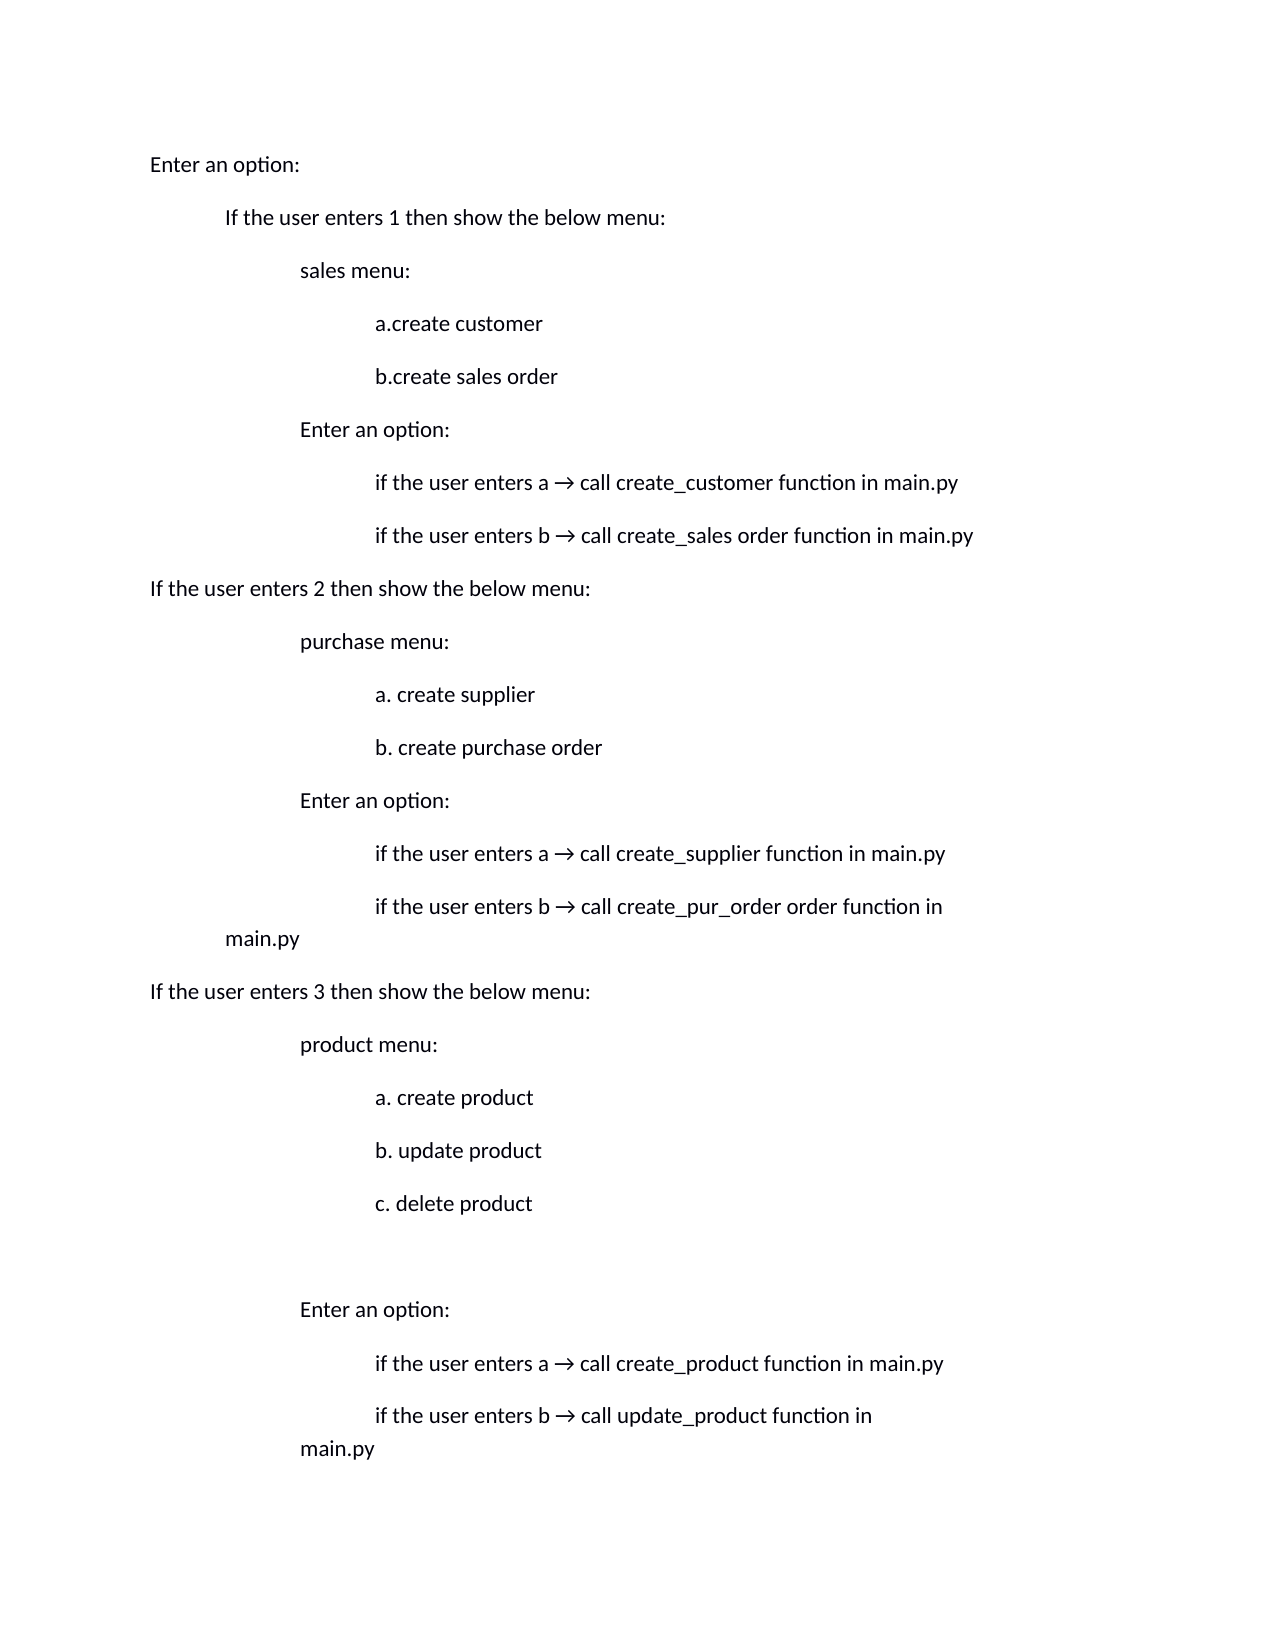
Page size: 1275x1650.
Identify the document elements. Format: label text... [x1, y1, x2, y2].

text a. create supplier [150, 680, 1125, 708]
text b. create purchase order [150, 733, 1125, 761]
text b.create sales order [150, 362, 1125, 390]
text a.create customer [150, 309, 1125, 337]
text b. update product [150, 1137, 1125, 1164]
text Enter an option: [150, 786, 1125, 814]
text if the user enters b → call update_product function in main.py [150, 1402, 1125, 1462]
text product menu: [150, 1031, 1125, 1058]
text c. delete product [150, 1189, 1125, 1218]
text if the user enters a → call create_supplier function in main.py [150, 839, 1125, 867]
text Enter an option: [150, 150, 1125, 178]
text a. create product [150, 1083, 1125, 1112]
text if the user enters b → call create_sales order function in main.py [150, 521, 1125, 549]
text purchase menu: [150, 627, 1125, 655]
text If the user enters 1 then show the below menu: [150, 203, 1125, 231]
text if the user enters a → call create_customer function in main.py [150, 468, 1125, 496]
text Enter an option: [150, 1296, 1125, 1324]
text If the user enters 3 then show the below menu: [150, 977, 1125, 1006]
text sales menu: [150, 256, 1125, 284]
text if the user enters a → call create_product function in main.py [150, 1349, 1125, 1377]
text Enter an option: [150, 415, 1125, 443]
text If the user enters 2 then show the below menu: [150, 574, 1125, 602]
text if the user enters b → call create_pur_order order function in main.py [150, 892, 1125, 952]
